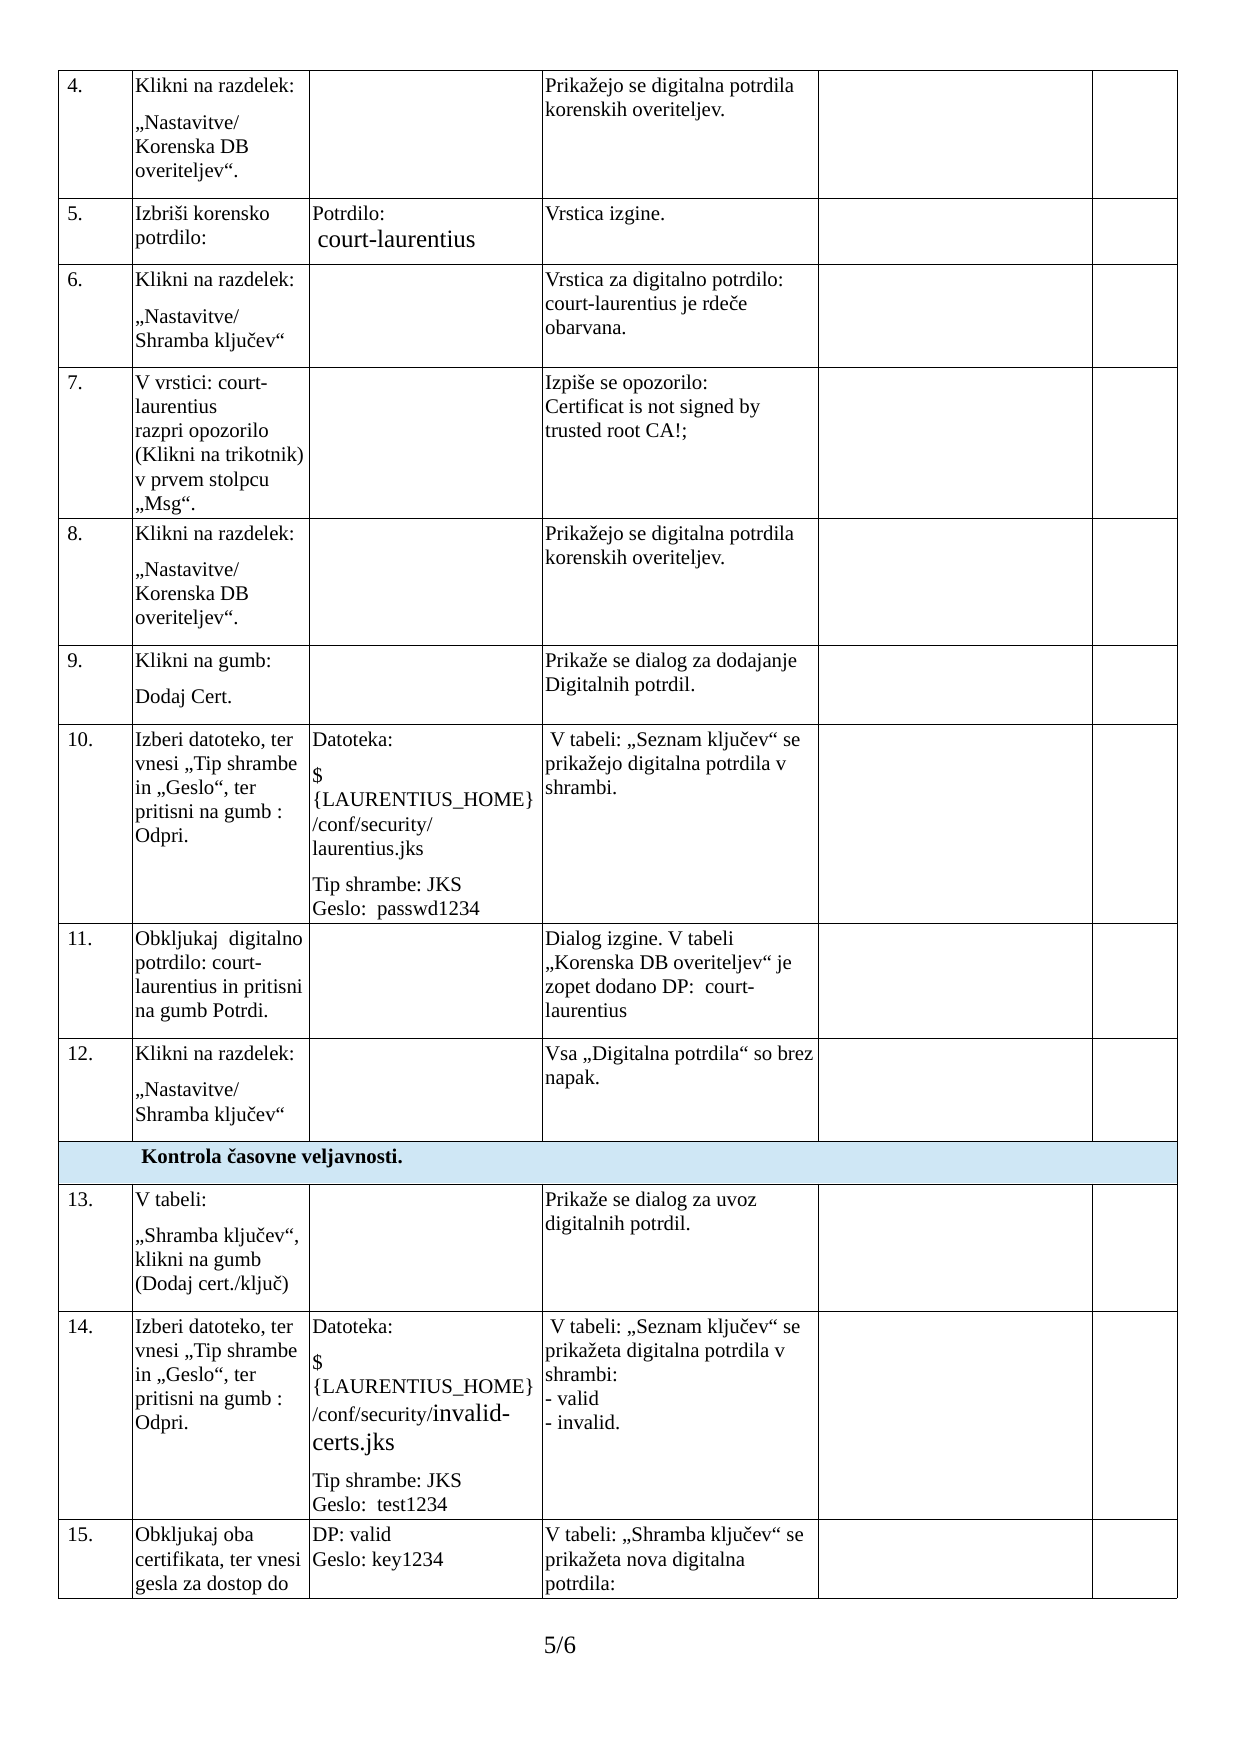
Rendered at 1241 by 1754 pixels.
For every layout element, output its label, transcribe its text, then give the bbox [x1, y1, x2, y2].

table_cell [819, 924, 1092, 1038]
table_cell [1093, 1312, 1177, 1519]
table_cell Klikni na razdelek: „Nastavitve/ Shramba ključev“ [133, 1039, 309, 1141]
table_cell Kontrola časovne veljavnosti. [59, 1142, 1177, 1183]
table_cell [1093, 725, 1177, 923]
table_cell Prikaže se dialog za uvoz digitalnih potrdil. [543, 1185, 818, 1311]
table_cell [819, 265, 1092, 367]
table_cell [59, 1312, 132, 1519]
table_cell [310, 71, 542, 197]
table_cell [819, 1520, 1092, 1597]
table_cell [310, 1185, 542, 1311]
table_cell [59, 725, 132, 923]
table_cell [819, 519, 1092, 645]
table_cell [310, 646, 542, 724]
table_cell V tabeli: „Shramba ključev“, klikni na gumb (Dodaj cert./ključ) [133, 1185, 309, 1311]
table_cell Obkljukaj digitalno potrdilo: court-laurentius in pritisni na gumb Potrdi. [133, 924, 309, 1038]
table_cell DP: valid Geslo: key1234 [310, 1520, 542, 1597]
table_cell [1093, 1520, 1177, 1597]
table_cell V tabeli: „Seznam ključev“ se prikažeta digitalna potrdila v shrambi: - valid - invalid. [543, 1312, 818, 1519]
table_cell Klikni na gumb: Dodaj Cert. [133, 646, 309, 724]
table_cell [1093, 265, 1177, 367]
table_cell [59, 519, 132, 645]
table_cell [59, 265, 132, 367]
table_cell [819, 1185, 1092, 1311]
table_cell [59, 1039, 132, 1141]
table_cell [310, 265, 542, 367]
table_cell [819, 1039, 1092, 1141]
table_cell Izberi datoteko, ter vnesi „Tip shrambe in „Geslo“, ter pritisni na gumb : Odpri. [133, 725, 309, 923]
table_cell Prikažejo se digitalna potrdila korenskih overiteljev. [543, 71, 818, 197]
table_cell [59, 368, 132, 517]
table_cell Obkljukaj oba certifikata, ter vnesi gesla za dostop do [133, 1520, 309, 1597]
table_cell [59, 1185, 132, 1311]
table_cell Izpiše se opozorilo: Certificat is not signed by trusted root CA!; [543, 368, 818, 517]
table_cell V tabeli: „Shramba ključev“ se prikažeta nova digitalna potrdila: [543, 1520, 818, 1597]
table_cell [1093, 71, 1177, 197]
table_cell Datoteka: ${LAURENTIUS_HOME}/conf/security/invalid-certs.jks Tip shrambe: JKS Geslo: test1234 [310, 1312, 542, 1519]
table_cell [1093, 368, 1177, 517]
table_cell V vrstici: court-laurentius razpri opozorilo (Klikni na trikotnik) v prvem stolpcu „Msg“. [133, 368, 309, 517]
table_cell [1093, 519, 1177, 645]
table_cell [59, 1520, 132, 1597]
table_cell [1093, 1185, 1177, 1311]
table_cell [819, 199, 1092, 264]
table_cell [59, 199, 132, 264]
table_cell [819, 368, 1092, 517]
table_cell Dialog izgine. V tabeli „Korenska DB overiteljev“ je zopet dodano DP: court-laurentius [543, 924, 818, 1038]
table_cell Klikni na razdelek: „Nastavitve/ Korenska DB overiteljev“. [133, 519, 309, 645]
table_cell Vrstica izgine. [543, 199, 818, 264]
table_cell Datoteka: ${LAURENTIUS_HOME}/conf/security/laurentius.jks Tip shrambe: JKS Geslo: passwd1234 [310, 725, 542, 923]
table_cell V tabeli: „Seznam ključev“ se prikažejo digitalna potrdila v shrambi. [543, 725, 818, 923]
table_cell Vsa „Digitalna potrdila“ so brez napak. [543, 1039, 818, 1141]
table_cell Potrdilo: court-laurentius [310, 199, 542, 264]
table_cell Klikni na razdelek: „Nastavitve/ Shramba ključev“ [133, 265, 309, 367]
table_cell [59, 646, 132, 724]
table_cell [1093, 1039, 1177, 1141]
table_cell Izbriši korensko potrdilo: [133, 199, 309, 264]
table_cell Prikažejo se digitalna potrdila korenskih overiteljev. [543, 519, 818, 645]
table_cell [819, 1312, 1092, 1519]
table_cell [819, 725, 1092, 923]
table_cell Vrstica za digitalno potrdilo: court-laurentius je rdeče obarvana. [543, 265, 818, 367]
table_cell [1093, 199, 1177, 264]
table_cell [819, 646, 1092, 724]
table_cell Klikni na razdelek: „Nastavitve/ Korenska DB overiteljev“. [133, 71, 309, 197]
table_cell [819, 71, 1092, 197]
table_cell Prikaže se dialog za dodajanje Digitalnih potrdil. [543, 646, 818, 724]
table_cell [310, 924, 542, 1038]
table_cell [310, 1039, 542, 1141]
table_cell [59, 924, 132, 1038]
table_cell [1093, 924, 1177, 1038]
table_cell Izberi datoteko, ter vnesi „Tip shrambe in „Geslo“, ter pritisni na gumb : Odpri. [133, 1312, 309, 1519]
table_cell [310, 519, 542, 645]
table_cell [59, 71, 132, 197]
table_cell [310, 368, 542, 517]
table_cell [1093, 646, 1177, 724]
